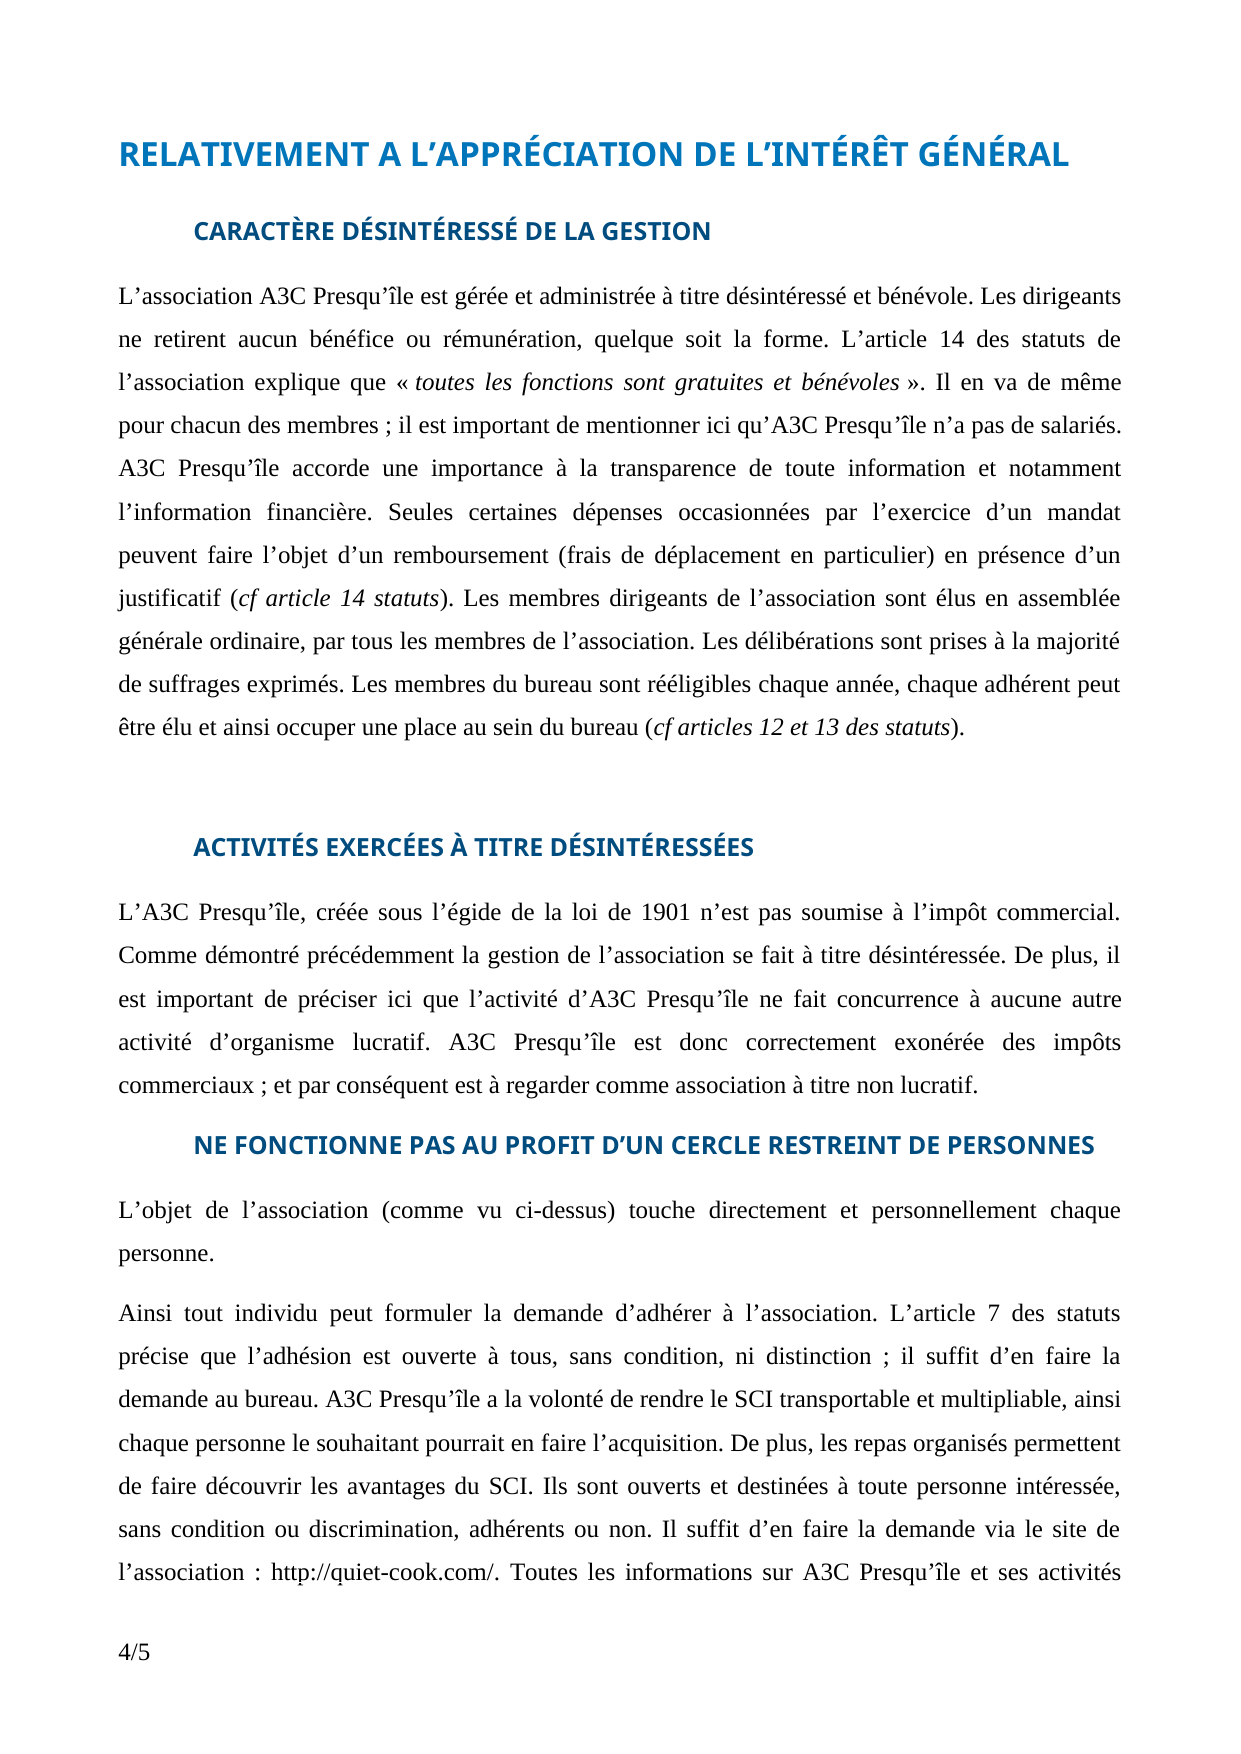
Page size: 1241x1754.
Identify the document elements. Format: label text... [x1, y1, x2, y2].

text Ainsi tout individu peut formuler la demande d’adhérer à l’association. L’article 7 des statuts précise que l’adhésion est ouverte à tous, sans condition, ni distinction ; il suffit d’en faire la demande au bureau. A3C Presqu’île a la volonté de rendre le SCI transportable et multipliable, ainsi chaque personne le souhaitant pourrait en faire l’acquisition. De plus, les repas organisés permettent de faire découvrir les avantages du SCI. Ils sont ouverts et destinées à toute personne intéressée, sans condition ou discrimination, adhérents ou non. Il suffit d’en faire la demande via le site de l’association : http://quiet-cook.com/. Toutes les informations sur A3C Presqu’île et ses activités [118, 1298, 1122, 1586]
text L’A3C Presqu’île, créée sous l’égide de la loi de 1901 n’est pas soumise à l’impôt commercial. Comme démontré précédemment la gestion de l’association se fait à titre désintéressée. De plus, il est important de préciser ici que l’activité d’A3C Presqu’île ne fait concurrence à aucune autre activité d’organisme lucratif. A3C Presqu’île est donc correctement exonérée des impôts commerciaux ; et par conséquent est à regarder comme association à titre non lucratif. [118, 897, 1122, 1099]
subtitle RELATIVEMENT A L’APPRÉCIATION DE L’INTÉRÊT GÉNÉRAL [118, 131, 1122, 176]
text NE FONCTIONNE PAS AU PROFIT D’UN CERCLE RESTREINT DE PERSONNES [118, 1128, 1122, 1162]
text CARACTÈRE DÉSINTÉRESSÉ DE LA GESTION [118, 213, 1122, 247]
text L’objet de l’association (comme vu ci-dessus) touche directement et personnellement chaque personne. [118, 1195, 1122, 1267]
text L’association A3C Presqu’île est gérée et administrée à titre désintéressé et bénévole. Les dirigeants ne retirent aucun bénéfice ou rémunération, quelque soit la forme. L’article 14 des statuts de l’association explique que « toutes les fonctions sont gratuites et bénévoles ». Il en va de même pour chacun des membres ; il est important de mentionner ici qu’A3C Presqu’île n’a pas de salariés. A3C Presqu’île accorde une importance à la transparence de toute information et notamment l’information financière. Seules certaines dépenses occasionnées par l’exercice d’un mandat peuvent faire l’objet d’un remboursement (frais de déplacement en particulier) en présence d’un justificatif (cf article 14 statuts). Les membres dirigeants de l’association sont élus en assemblée générale ordinaire, par tous les membres de l’association. Les délibérations sont prises à la majorité de suffrages exprimés. Les membres du bureau sont rééligibles chaque année, chaque adhérent peut être élu et ainsi occuper une place au sein du bureau (cf articles 12 et 13 des statuts). [118, 281, 1122, 741]
text ACTIVITÉS EXERCÉES À TITRE DÉSINTÉRESSÉES [118, 830, 1122, 864]
